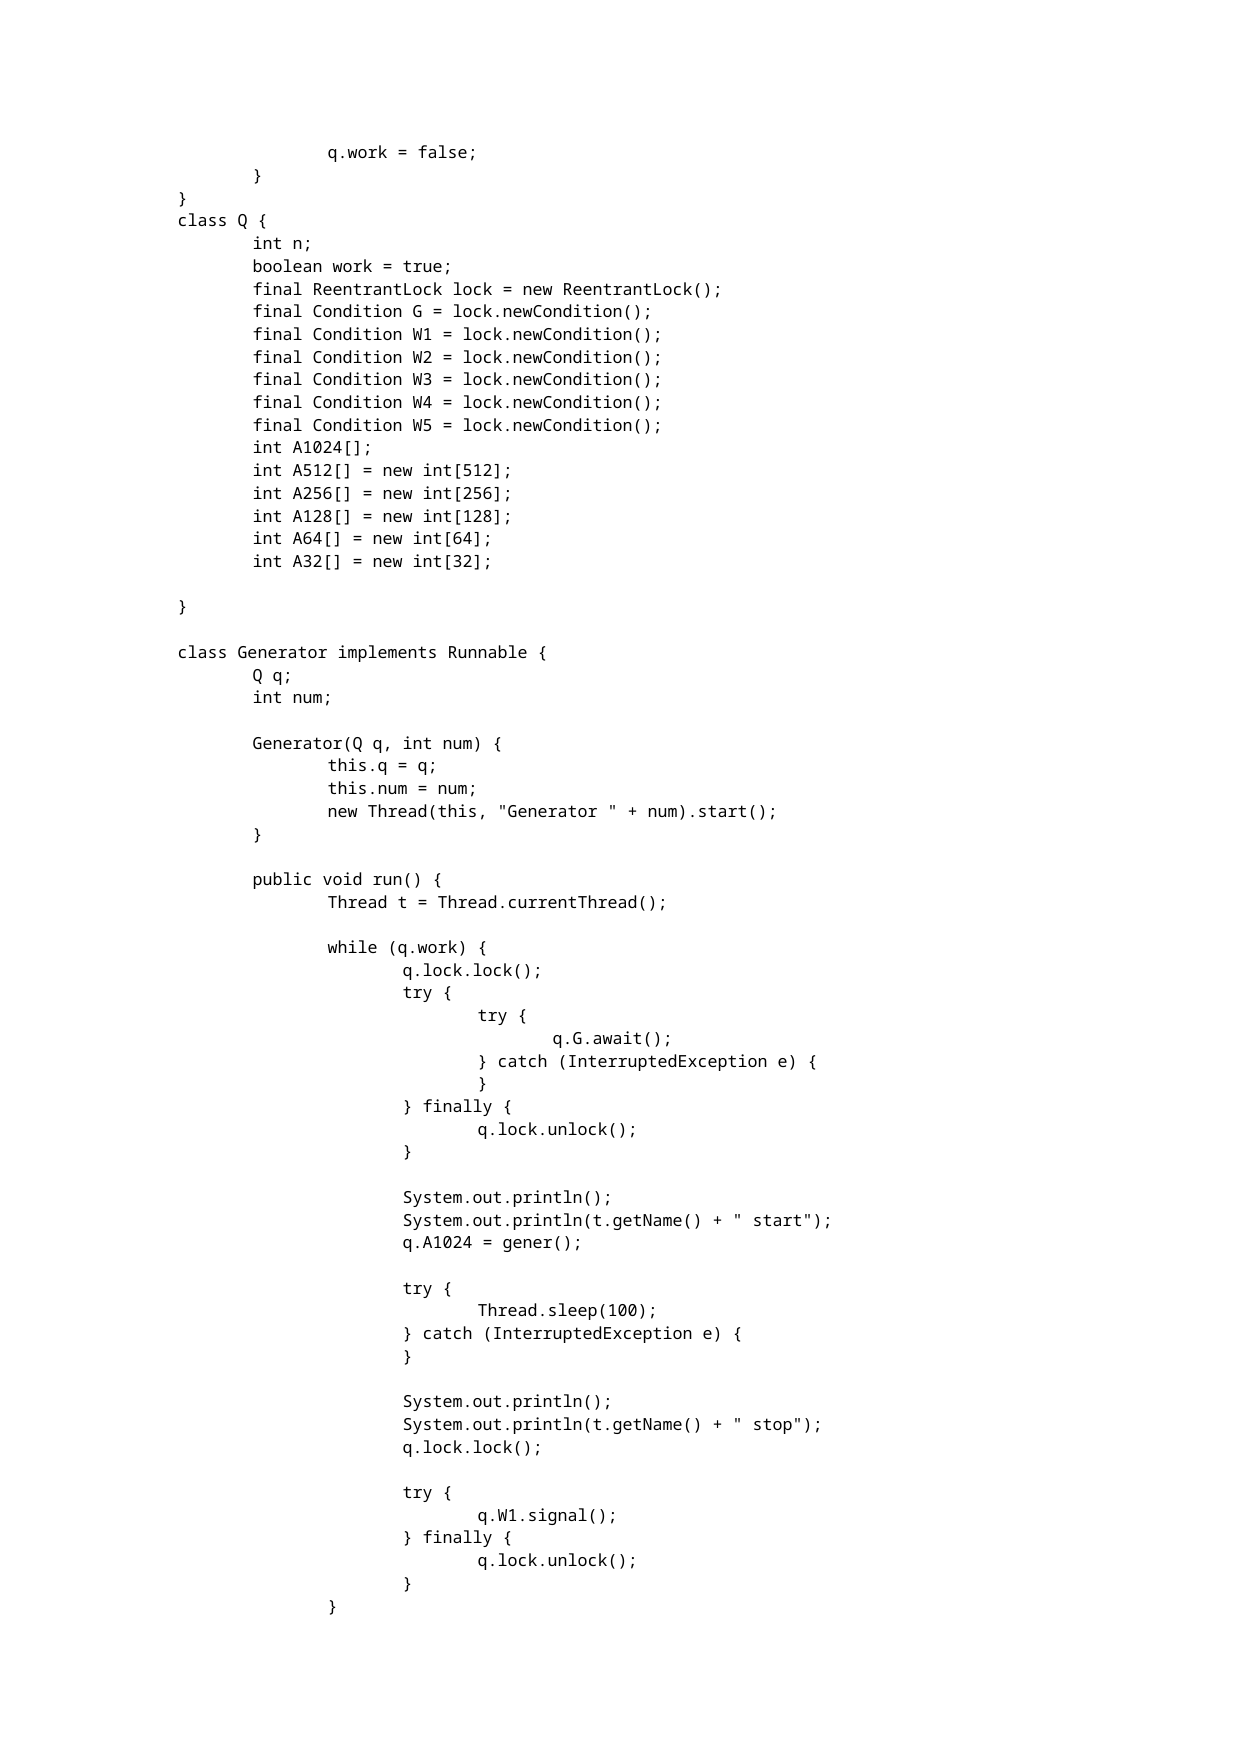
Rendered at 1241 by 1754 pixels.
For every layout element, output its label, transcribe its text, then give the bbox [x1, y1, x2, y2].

text int A512[] = new int[512]; [177, 459, 1152, 481]
text while (q.work) { [177, 936, 1152, 958]
text int A1024[]; [177, 436, 1152, 459]
text boolean work = true; [177, 254, 1152, 277]
text Q q; [177, 663, 1152, 686]
text this.q = q; [177, 754, 1152, 777]
text } [177, 822, 1152, 845]
text } [177, 163, 1152, 186]
text class Generator implements Runnable { [177, 640, 1152, 663]
text q.lock.lock(); [177, 1435, 1152, 1458]
text public void run() { [177, 867, 1152, 890]
text } finally { [177, 1094, 1152, 1117]
text final Condition W1 = lock.newCondition(); [177, 322, 1152, 345]
text class Q { [177, 209, 1152, 232]
text final Condition W3 = lock.newCondition(); [177, 368, 1152, 391]
text int n; [177, 232, 1152, 254]
text System.out.println(t.getName() + " stop"); [177, 1412, 1152, 1435]
text final Condition G = lock.newCondition(); [177, 300, 1152, 322]
text int num; [177, 686, 1152, 708]
text Thread.sleep(100); [177, 1299, 1152, 1322]
text q.W1.signal(); [177, 1503, 1152, 1526]
text q.lock.lock(); [177, 958, 1152, 981]
text try { [177, 1276, 1152, 1299]
text } [177, 186, 1152, 209]
text System.out.println(); [177, 1185, 1152, 1208]
text } [177, 1594, 1152, 1617]
text } catch (InterruptedException e) { [177, 1322, 1152, 1344]
text q.G.await(); [177, 1026, 1152, 1049]
text Generator(Q q, int num) { [177, 731, 1152, 754]
text } [177, 1344, 1152, 1367]
text try { [177, 1004, 1152, 1026]
text try { [177, 981, 1152, 1004]
text int A128[] = new int[128]; [177, 504, 1152, 527]
text q.lock.unlock(); [177, 1549, 1152, 1571]
text q.work = false; [177, 141, 1152, 163]
text new Thread(this, "Generator " + num).start(); [177, 799, 1152, 822]
text final ReentrantLock lock = new ReentrantLock(); [177, 277, 1152, 300]
text } [177, 1072, 1152, 1094]
text System.out.println(); [177, 1390, 1152, 1412]
text final Condition W4 = lock.newCondition(); [177, 391, 1152, 413]
text } [177, 595, 1152, 618]
text } [177, 1140, 1152, 1163]
text int A64[] = new int[64]; [177, 527, 1152, 549]
text int A32[] = new int[32]; [177, 549, 1152, 572]
text this.num = num; [177, 777, 1152, 799]
text Thread t = Thread.currentThread(); [177, 890, 1152, 913]
text final Condition W2 = lock.newCondition(); [177, 345, 1152, 368]
text q.lock.unlock(); [177, 1117, 1152, 1140]
text } catch (InterruptedException e) { [177, 1049, 1152, 1072]
text } [177, 1571, 1152, 1594]
text } finally { [177, 1526, 1152, 1549]
text final Condition W5 = lock.newCondition(); [177, 413, 1152, 436]
text q.A1024 = gener(); [177, 1231, 1152, 1253]
text int A256[] = new int[256]; [177, 481, 1152, 504]
text try { [177, 1481, 1152, 1503]
text System.out.println(t.getName() + " start"); [177, 1208, 1152, 1231]
